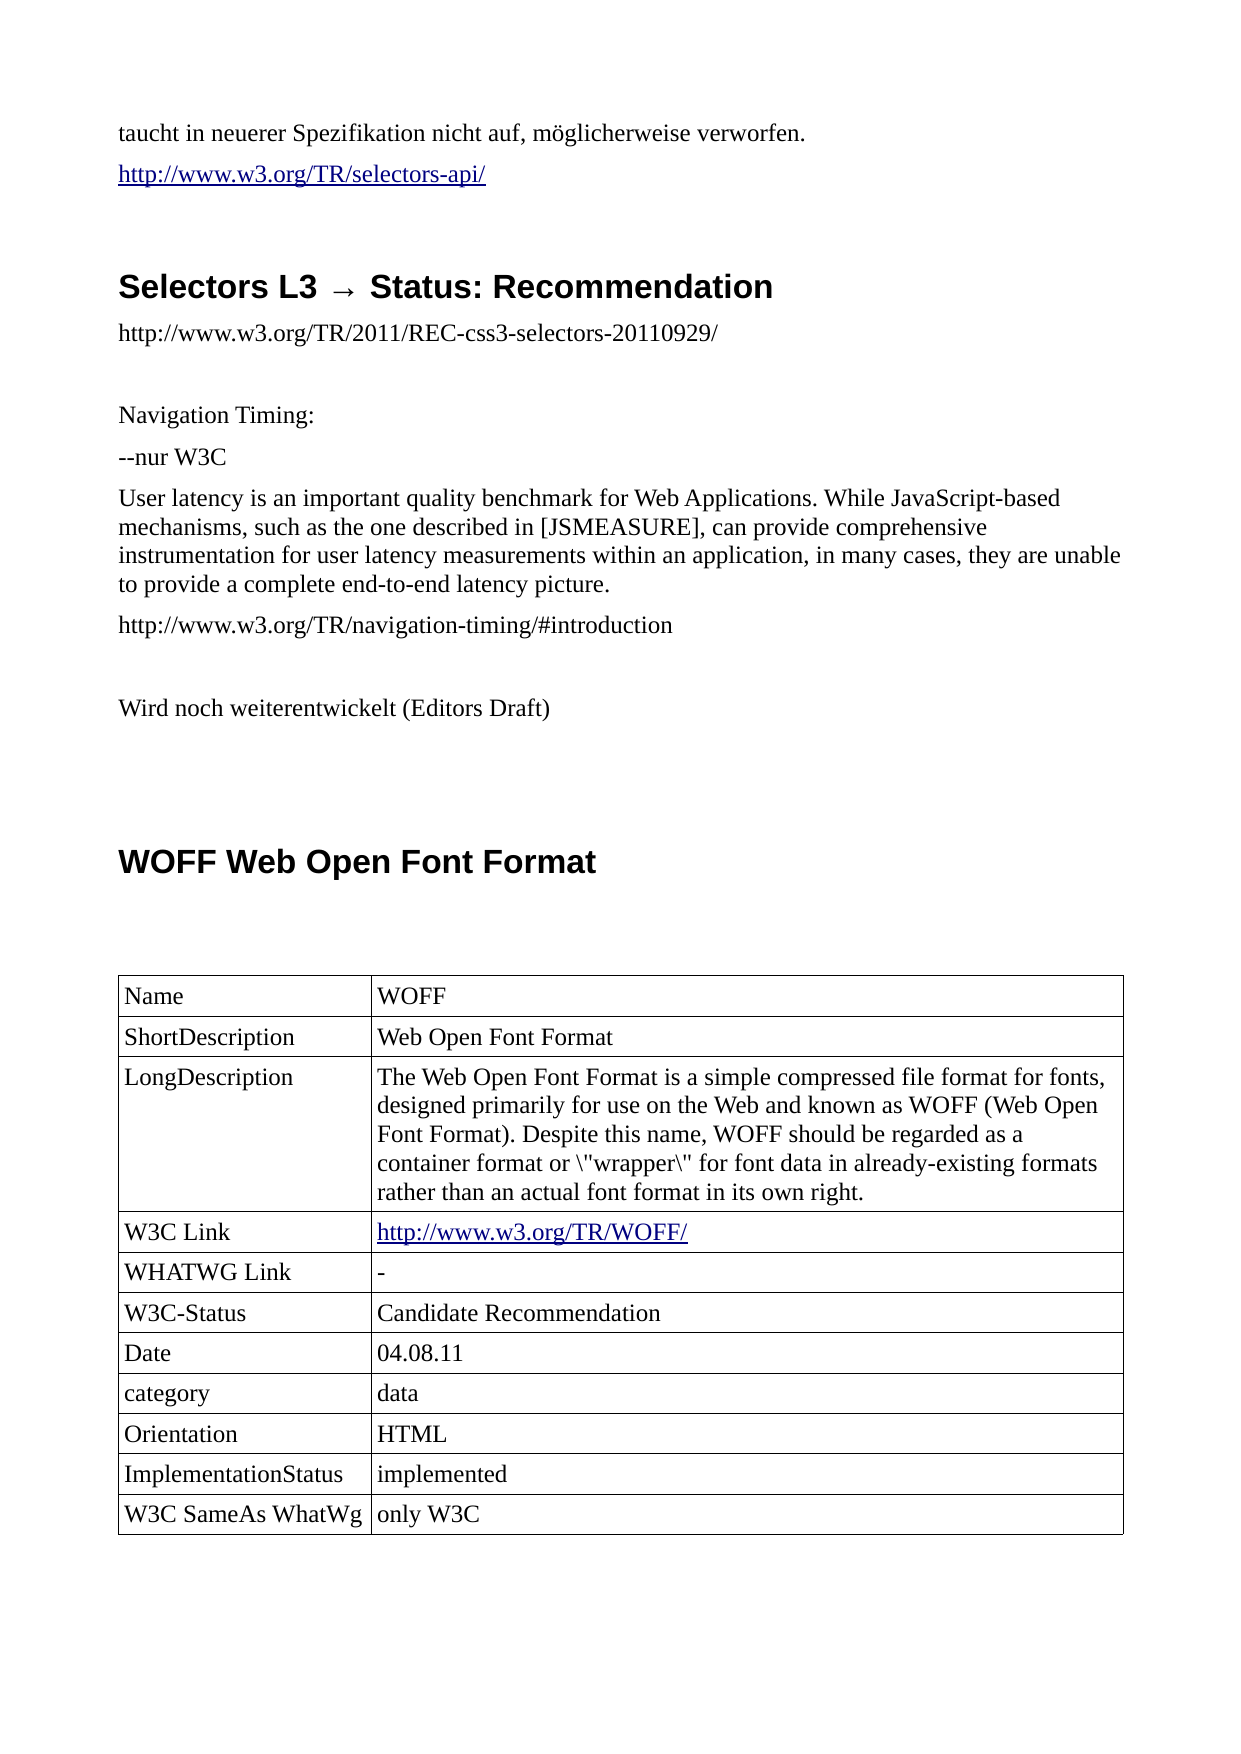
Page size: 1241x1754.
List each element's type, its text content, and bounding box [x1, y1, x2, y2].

subtitle WOFF Web Open Font Format [118, 842, 1122, 880]
table_cell W3C Link [119, 1212, 371, 1252]
table_cell LongDescription [119, 1057, 371, 1211]
subtitle Selectors L3 → Status: Recommendation [118, 267, 1122, 306]
table_header Name [119, 976, 371, 1016]
table_cell The Web Open Font Format is a simple compressed file format for fonts, designed primarily for use on the Web and known as WOFF (Web Open Font Format). Despite this name, WOFF should be regarded as a container format or \"wrapper\" for font data in already-existing formats rather than an actual font format in its own right. [372, 1057, 1123, 1211]
table_cell WHATWG Link [119, 1253, 371, 1292]
table_cell Orientation [119, 1414, 371, 1453]
text --nur W3C [118, 442, 1122, 471]
table_cell Candidate Recommendation [372, 1293, 1123, 1332]
table_cell ShortDescription [119, 1017, 371, 1056]
table_cell Date [119, 1333, 371, 1373]
table_header WOFF [372, 976, 1123, 1016]
table_cell implemented [372, 1454, 1123, 1493]
table_cell - [372, 1253, 1123, 1292]
table_cell data [372, 1374, 1123, 1413]
table_cell Web Open Font Format [372, 1017, 1123, 1056]
table_cell W3C-Status [119, 1293, 371, 1332]
table_cell only W3C [372, 1495, 1123, 1534]
table_cell W3C SameAs WhatWg [119, 1495, 371, 1534]
text User latency is an important quality benchmark for Web Applications. While JavaScript-based mechanisms, such as the one described in [JSMEASURE], can provide comprehensive instrumentation for user latency measurements within an application, in many cases, they are unable to provide a complete end-to-end latency picture. [118, 483, 1122, 598]
text http://www.w3.org/TR/2011/REC-css3-selectors-20110929/ [118, 318, 1122, 347]
text taucht in neuerer Spezifikation nicht auf, möglicherweise verworfen. [118, 118, 1122, 147]
table_cell http://www.w3.org/TR/WOFF/ [372, 1212, 1123, 1252]
text http://www.w3.org/TR/selectors-api/ [118, 159, 1122, 188]
table_cell category [119, 1374, 371, 1413]
table_cell 04.08.11 [372, 1333, 1123, 1373]
text http://www.w3.org/TR/navigation-timing/#introduction [118, 611, 1122, 639]
text Wird noch weiterentwickelt (Editors Draft) [118, 693, 1122, 722]
table_cell HTML [372, 1414, 1123, 1453]
text Navigation Timing: [118, 401, 1122, 429]
table_cell ImplementationStatus [119, 1454, 371, 1493]
